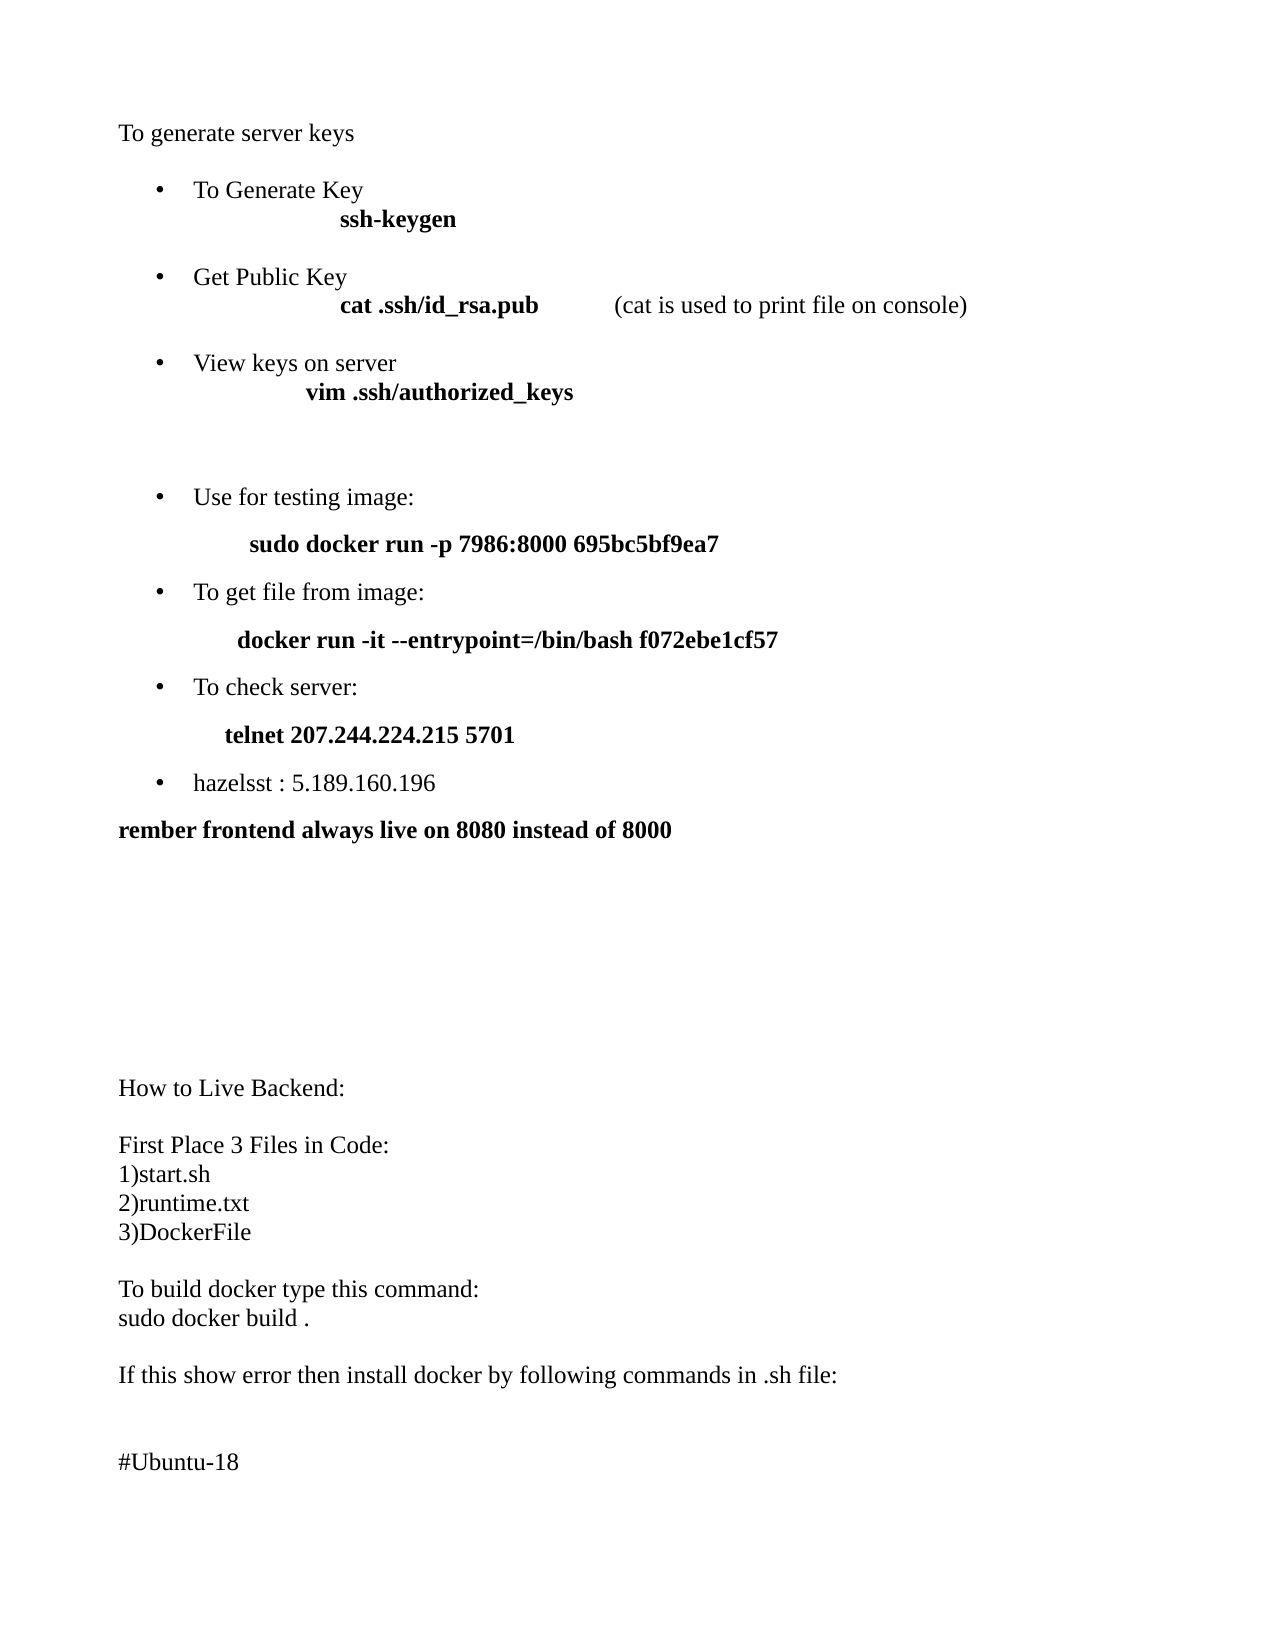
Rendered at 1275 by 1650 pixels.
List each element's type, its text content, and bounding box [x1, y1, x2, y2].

text How to Live Backend: [118, 1073, 1157, 1102]
text To build docker type this command: [118, 1274, 1157, 1303]
text ssh-keygen [118, 204, 1157, 233]
list Use for testing image: [156, 482, 1157, 511]
text #Ubuntu-18 [118, 1447, 1157, 1476]
list vim .ssh/authorized_keys [268, 377, 1157, 406]
text To generate server keys [118, 118, 1157, 147]
list To get file from image: [156, 577, 1157, 606]
text 3)DockerFile [118, 1217, 1157, 1246]
text sudo docker build . [118, 1303, 1157, 1332]
list Get Public Key [156, 262, 1157, 291]
text 2)runtime.txt [118, 1188, 1157, 1217]
list View keys on server [156, 348, 1157, 377]
list hazelsst : 5.189.160.196 [156, 768, 1157, 796]
text rember frontend always live on 8080 instead of 8000 [118, 815, 1157, 844]
text First Place 3 Files in Code: [118, 1131, 1157, 1159]
list sudo docker run -p 7986:8000 695bc5bf9ea7 [156, 529, 1157, 558]
list docker run -it --entrypoint=/bin/bash f072ebe1cf57 [156, 625, 1157, 653]
text If this show error then install docker by following commands in .sh file: [118, 1361, 1157, 1389]
list To Generate Key [156, 176, 1157, 204]
text 1)start.sh [118, 1159, 1157, 1188]
list To check server: [156, 672, 1157, 701]
text cat .ssh/id_rsa.pub (cat is used to print file on console) [118, 291, 1157, 319]
list telnet 207.244.224.215 5701 [156, 720, 1157, 749]
